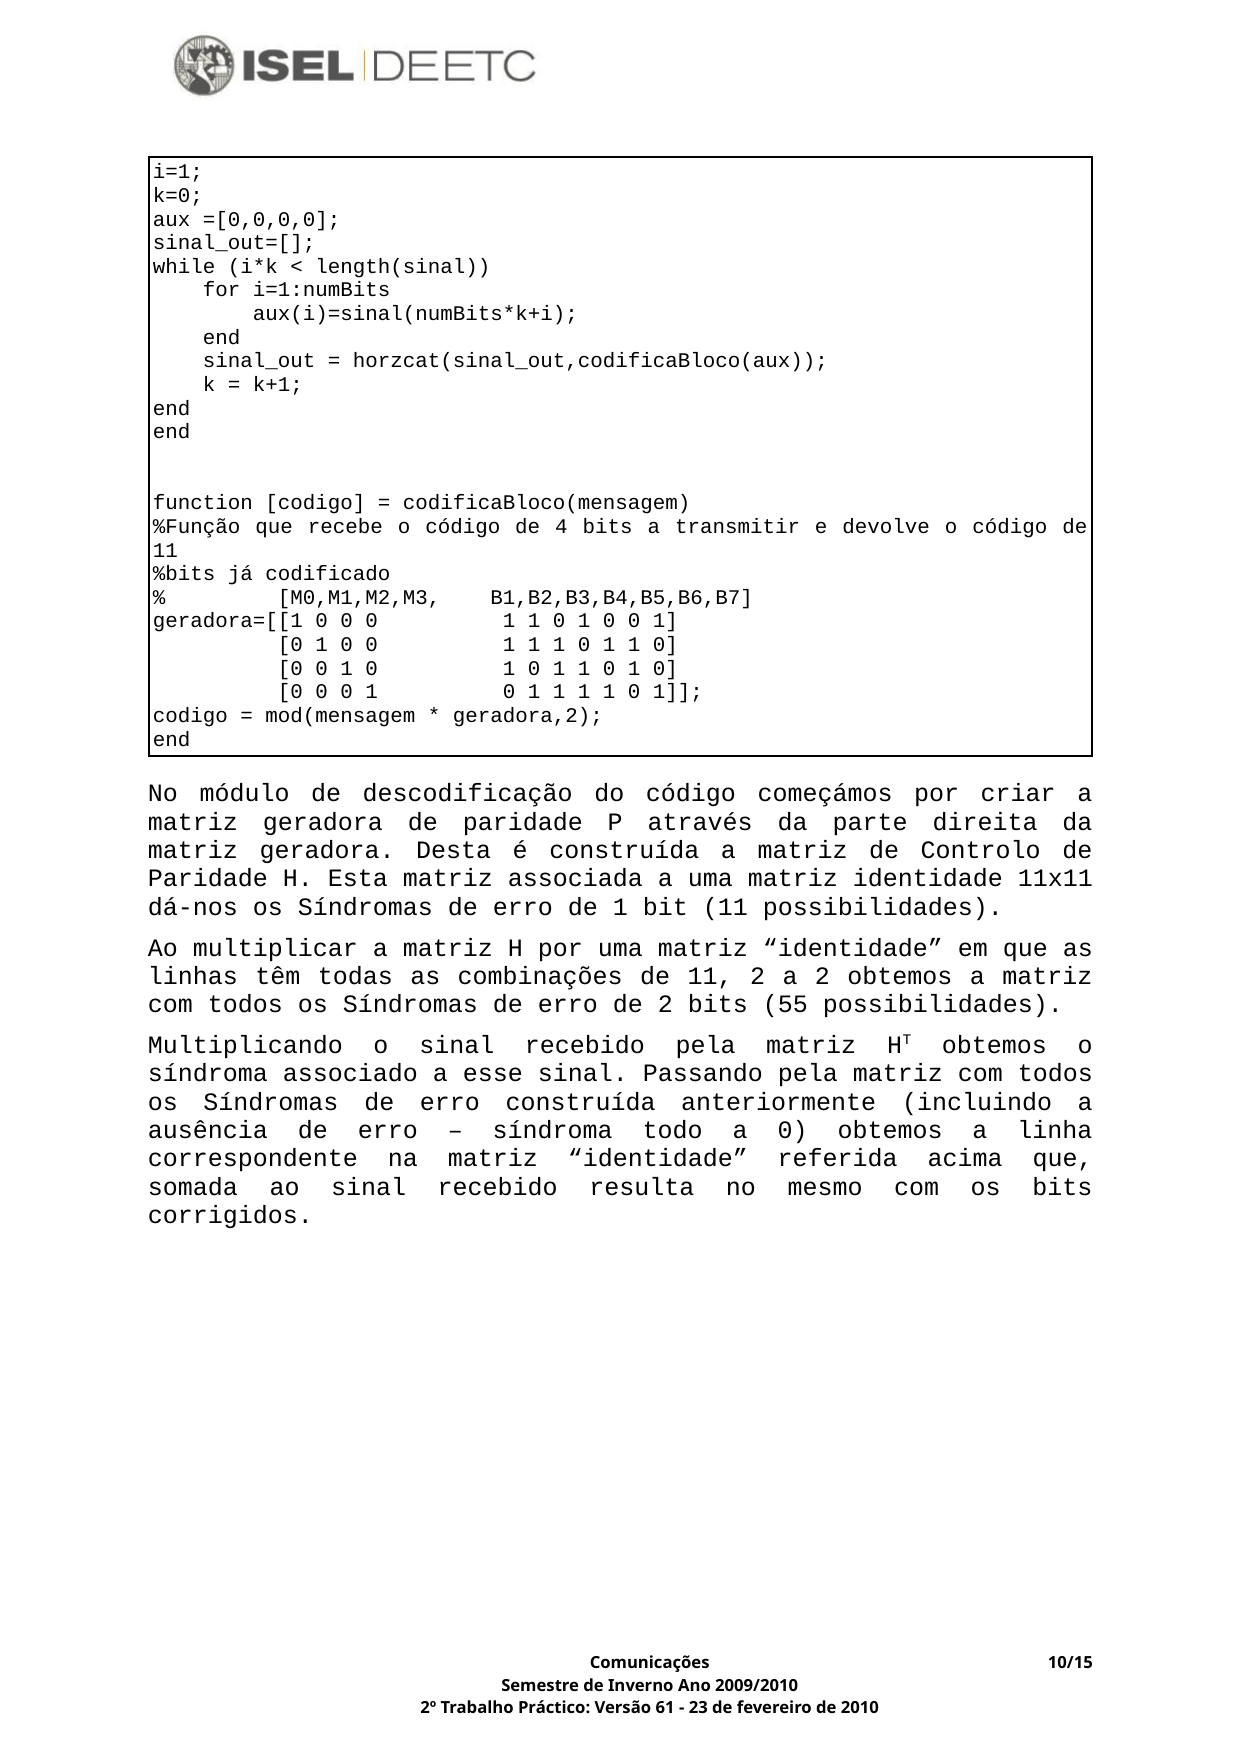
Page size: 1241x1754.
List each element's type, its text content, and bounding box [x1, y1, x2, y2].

text sinal_out=[]; [150, 227, 1091, 251]
text end [150, 724, 1091, 755]
text k = k+1; [150, 369, 1091, 393]
text Ao multiplicar a matriz H por uma matriz “identidade” em que as linhas têm todas as combinações de 11, 2 a 2 obtemos a matriz com todos os Síndromas de erro de 2 bits (55 possibilidades). [148, 935, 1093, 1020]
text Multiplicando o sinal recebido pela matriz HT obtemos o síndroma associado a esse sinal. Passando pela matriz com todos os Síndromas de erro construída anteriormente (incluindo a ausência de erro – síndroma todo a 0) obtemos a linha correspondente na matriz “identidade” referida acima que, somada ao sinal recebido resulta no mesmo com os bits corrigidos. [148, 1033, 1093, 1231]
text codigo = mod(mensagem * geradora,2); [150, 700, 1091, 724]
text %Função que recebe o código de 4 bits a transmitir e devolve o código de 11 [150, 511, 1091, 558]
text geradora=[[1 0 0 0 1 1 0 1 0 0 1] [150, 606, 1091, 629]
text function [codigo] = codificaBloco(mensagem) [150, 487, 1091, 511]
text [0 0 1 0 1 0 1 1 0 1 0] [150, 653, 1091, 676]
text end [150, 393, 1091, 416]
text No módulo de descodificação do código começámos por criar a matriz geradora de paridade P através da parte direita da matriz geradora. Desta é construída a matriz de Controlo de Paridade H. Esta matriz associada a uma matriz identidade 11x11 dá-nos os Síndromas de erro de 1 bit (11 possibilidades). [148, 781, 1093, 923]
text end [150, 322, 1091, 345]
picture [164, 20, 566, 121]
text [0 0 0 1 0 1 1 1 1 0 1]]; [150, 676, 1091, 700]
text end [150, 416, 1091, 445]
text for i=1:numBits [150, 274, 1091, 298]
text % [M0,M1,M2,M3, B1,B2,B3,B4,B5,B6,B7] [150, 582, 1091, 606]
text %bits já codificado [150, 558, 1091, 582]
text aux(i)=sinal(numBits*k+i); [150, 298, 1091, 322]
text i=1; [150, 158, 1091, 180]
text sinal_out = horzcat(sinal_out,codificaBloco(aux)); [150, 345, 1091, 369]
text aux =[0,0,0,0]; [150, 203, 1091, 227]
text [0 1 0 0 1 1 1 0 1 1 0] [150, 629, 1091, 653]
text while (i*k < length(sinal)) [150, 251, 1091, 274]
text k=0; [150, 180, 1091, 203]
